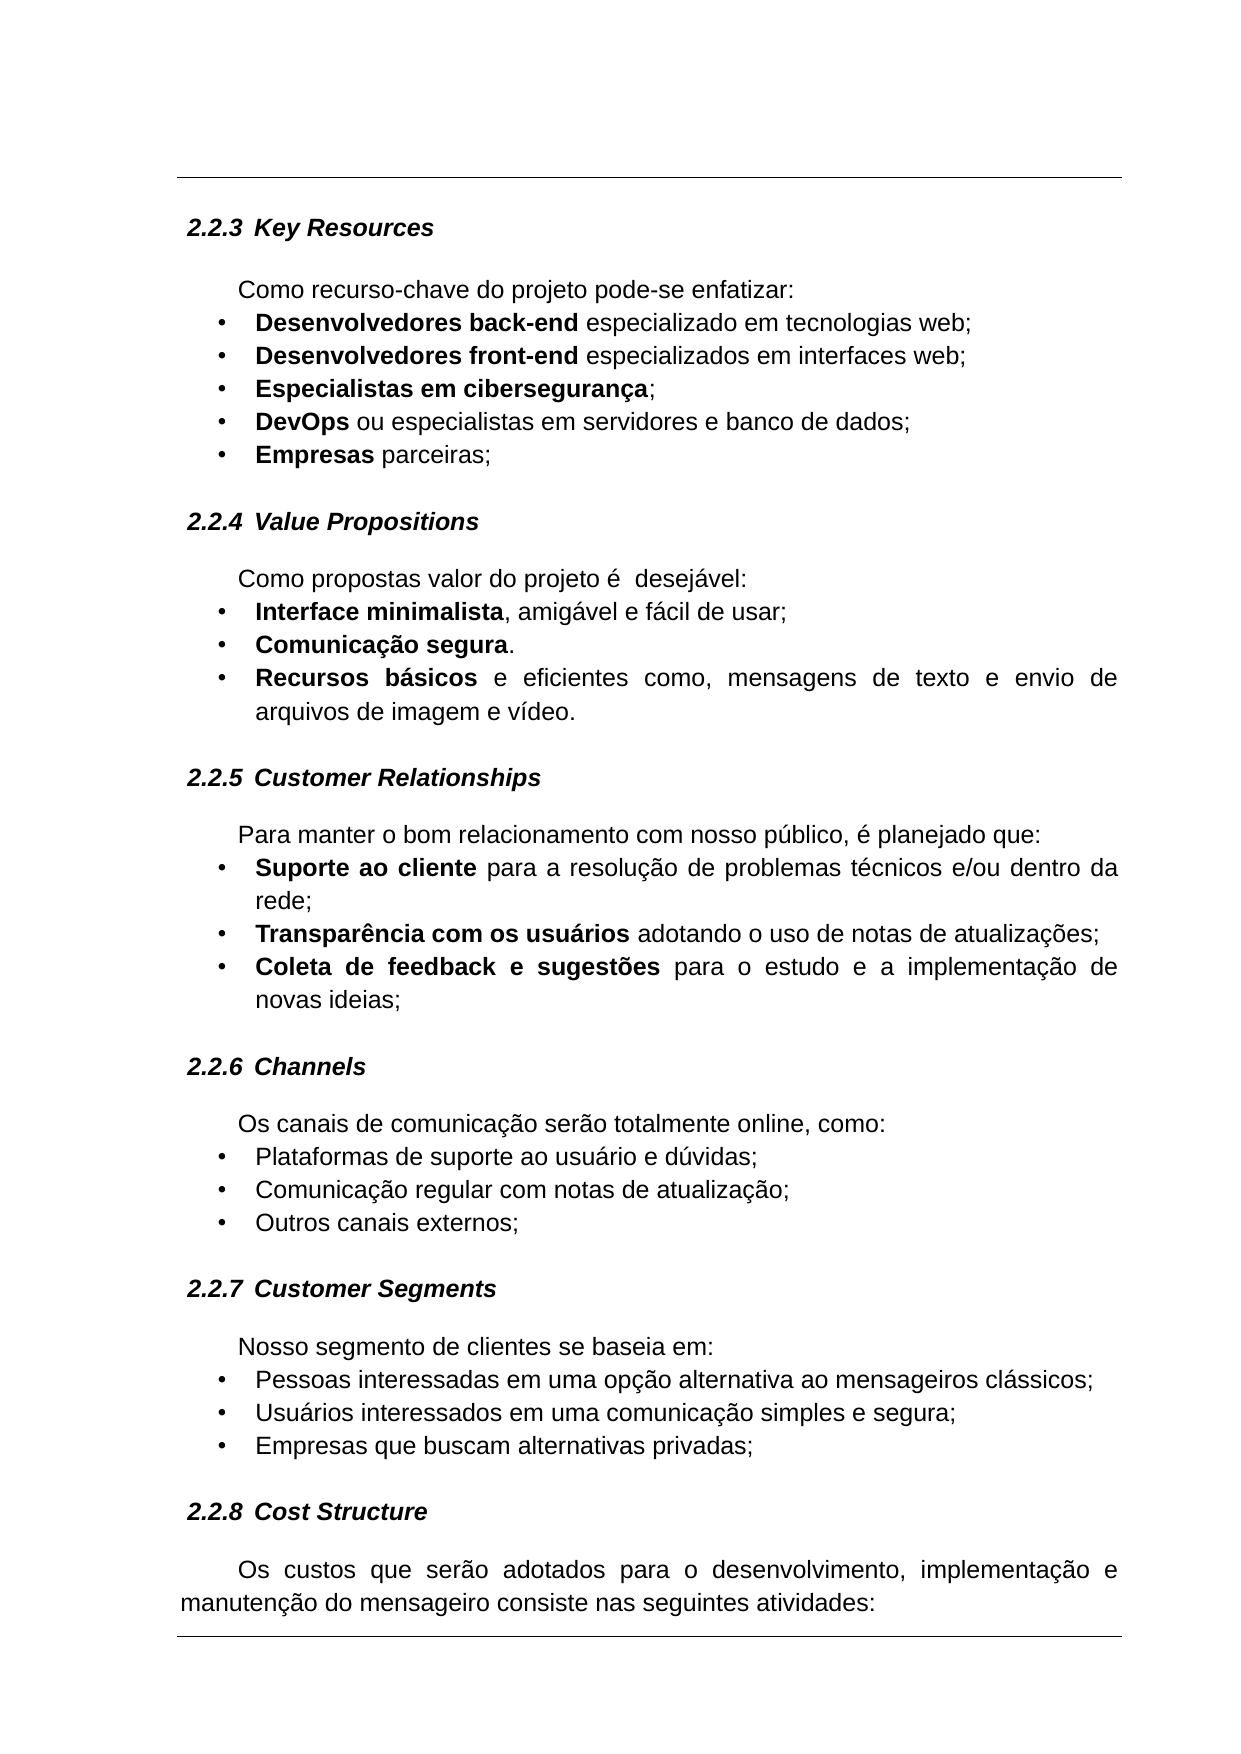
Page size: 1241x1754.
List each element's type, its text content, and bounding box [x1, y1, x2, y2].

subtitle Key Resources [180, 213, 1119, 242]
list Pessoas interessadas em uma opção alternativa ao mensageiros clássicos; [218, 1365, 1119, 1394]
list Comunicação regular com notas de atualização; [218, 1175, 1119, 1204]
list Desenvolvedores front-end especializados em interfaces web; [218, 341, 1119, 370]
subtitle Cost Structure [180, 1497, 1119, 1526]
list Suporte ao cliente para a resolução de problemas técnicos e/ou dentro da rede; [218, 853, 1119, 915]
list Outros canais externos; [218, 1208, 1119, 1237]
text Para manter o bom relacionamento com nosso público, é planejado que: [180, 820, 1119, 849]
list Coleta de feedback e sugestões para o estudo e a implementação de novas ideias; [218, 952, 1119, 1014]
list Usuários interessados em uma comunicação simples e segura; [218, 1398, 1119, 1427]
text Como propostas valor do projeto é desejável: [180, 564, 1119, 593]
list Empresas que buscam alternativas privadas; [218, 1431, 1119, 1460]
text Como recurso-chave do projeto pode-se enfatizar: [180, 275, 1119, 304]
list Interface minimalista, amigável e fácil de usar; [218, 597, 1119, 626]
subtitle Customer Relationships [180, 763, 1119, 791]
text Os custos que serão adotados para o desenvolvimento, implementação e manutenção do mensageiro consiste nas seguintes atividades: [180, 1555, 1119, 1617]
subtitle Channels [180, 1052, 1119, 1080]
text Nosso segmento de clientes se baseia em: [180, 1332, 1119, 1361]
list DevOps ou especialistas em servidores e banco de dados; [218, 407, 1119, 436]
list Plataformas de suporte ao usuário e dúvidas; [218, 1142, 1119, 1171]
list Empresas parceiras; [218, 441, 1119, 469]
text Os canais de comunicação serão totalmente online, como: [180, 1109, 1119, 1138]
subtitle Value Propositions [180, 507, 1119, 535]
list Desenvolvedores back-end especializado em tecnologias web; [218, 308, 1119, 337]
list Transparência com os usuários adotando o uso de notas de atualizações; [218, 919, 1119, 948]
list Comunicação segura. [218, 630, 1119, 659]
list Recursos básicos e eficientes como, mensagens de texto e envio de arquivos de imagem e vídeo. [218, 663, 1119, 725]
subtitle Customer Segments [180, 1274, 1119, 1303]
list Especialistas em cibersegurança; [218, 374, 1119, 403]
